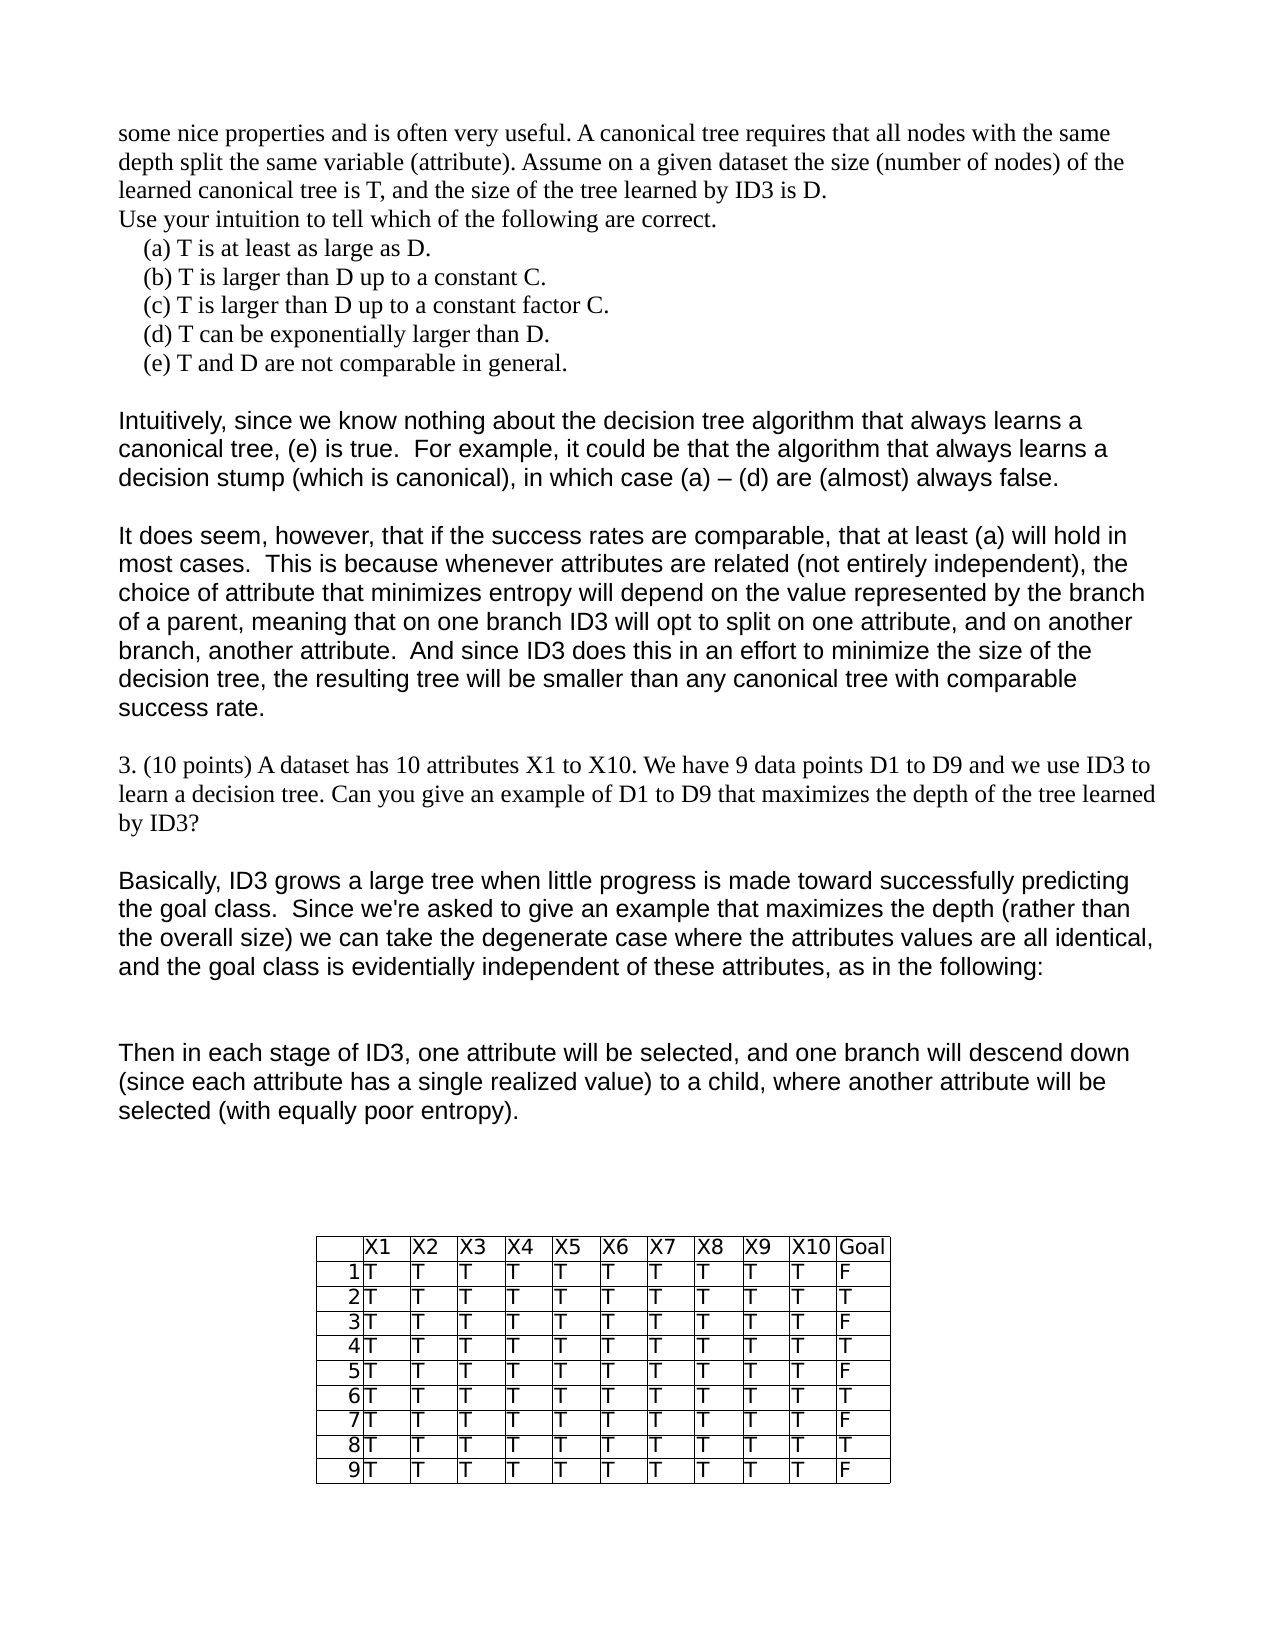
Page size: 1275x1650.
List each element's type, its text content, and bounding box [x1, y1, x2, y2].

text (c) T is larger than D up to a constant factor C. [118, 291, 1157, 319]
text Basically, ID3 grows a large tree when little progress is made toward successfully predicting the goal class. Since we're asked to give an example that maximizes the depth (rather than the overall size) we can take the degenerate case where the attributes values are all identical, and the goal class is evidentially independent of these attributes, as in the following: [118, 837, 1157, 981]
text It does seem, however, that if the success rates are comparable, that at least (a) will hold in most cases. This is because whenever attributes are related (not entirely independent), the choice of attribute that minimizes entropy will depend on the value represented by the branch of a parent, meaning that on one branch ID3 will opt to split on one attribute, and on another branch, another attribute. And since ID3 does this in an effort to minimize the size of the decision tree, the resulting tree will be smaller than any canonical tree with comparable success rate. [118, 521, 1157, 722]
text (a) T is at least as large as D. [118, 233, 1157, 262]
text (b) T is larger than D up to a constant C. [118, 262, 1157, 291]
text 3. (10 points) A dataset has 10 attributes X1 to X10. We have 9 data points D1 to D9 and we use ID3 to learn a decision tree. Can you give an example of D1 to D9 that maximizes the depth of the tree learned by ID3? [118, 751, 1157, 837]
text Intuitively, since we know nothing about the decision tree algorithm that always learns a canonical tree, (e) is true. For example, it could be that the algorithm that always learns a decision stump (which is canonical), in which case (a) – (d) are (almost) always false. [118, 406, 1157, 492]
text Then in each stage of ID3, one attribute will be selected, and one branch will descend down (since each attribute has a single realized value) to a child, where another attribute will be selected (with equally poor entropy). [118, 1038, 1157, 1124]
text Use your intuition to tell which of the following are correct. [118, 204, 1157, 233]
text (d) T can be exponentially larger than D. [118, 319, 1157, 348]
text some nice properties and is often very useful. A canonical tree requires that all nodes with the same depth split the same variable (attribute). Assume on a given dataset the size (number of nodes) of the learned canonical tree is T, and the size of the tree learned by ID3 is D. [118, 118, 1157, 204]
text (e) T and D are not comparable in general. [118, 348, 1157, 406]
